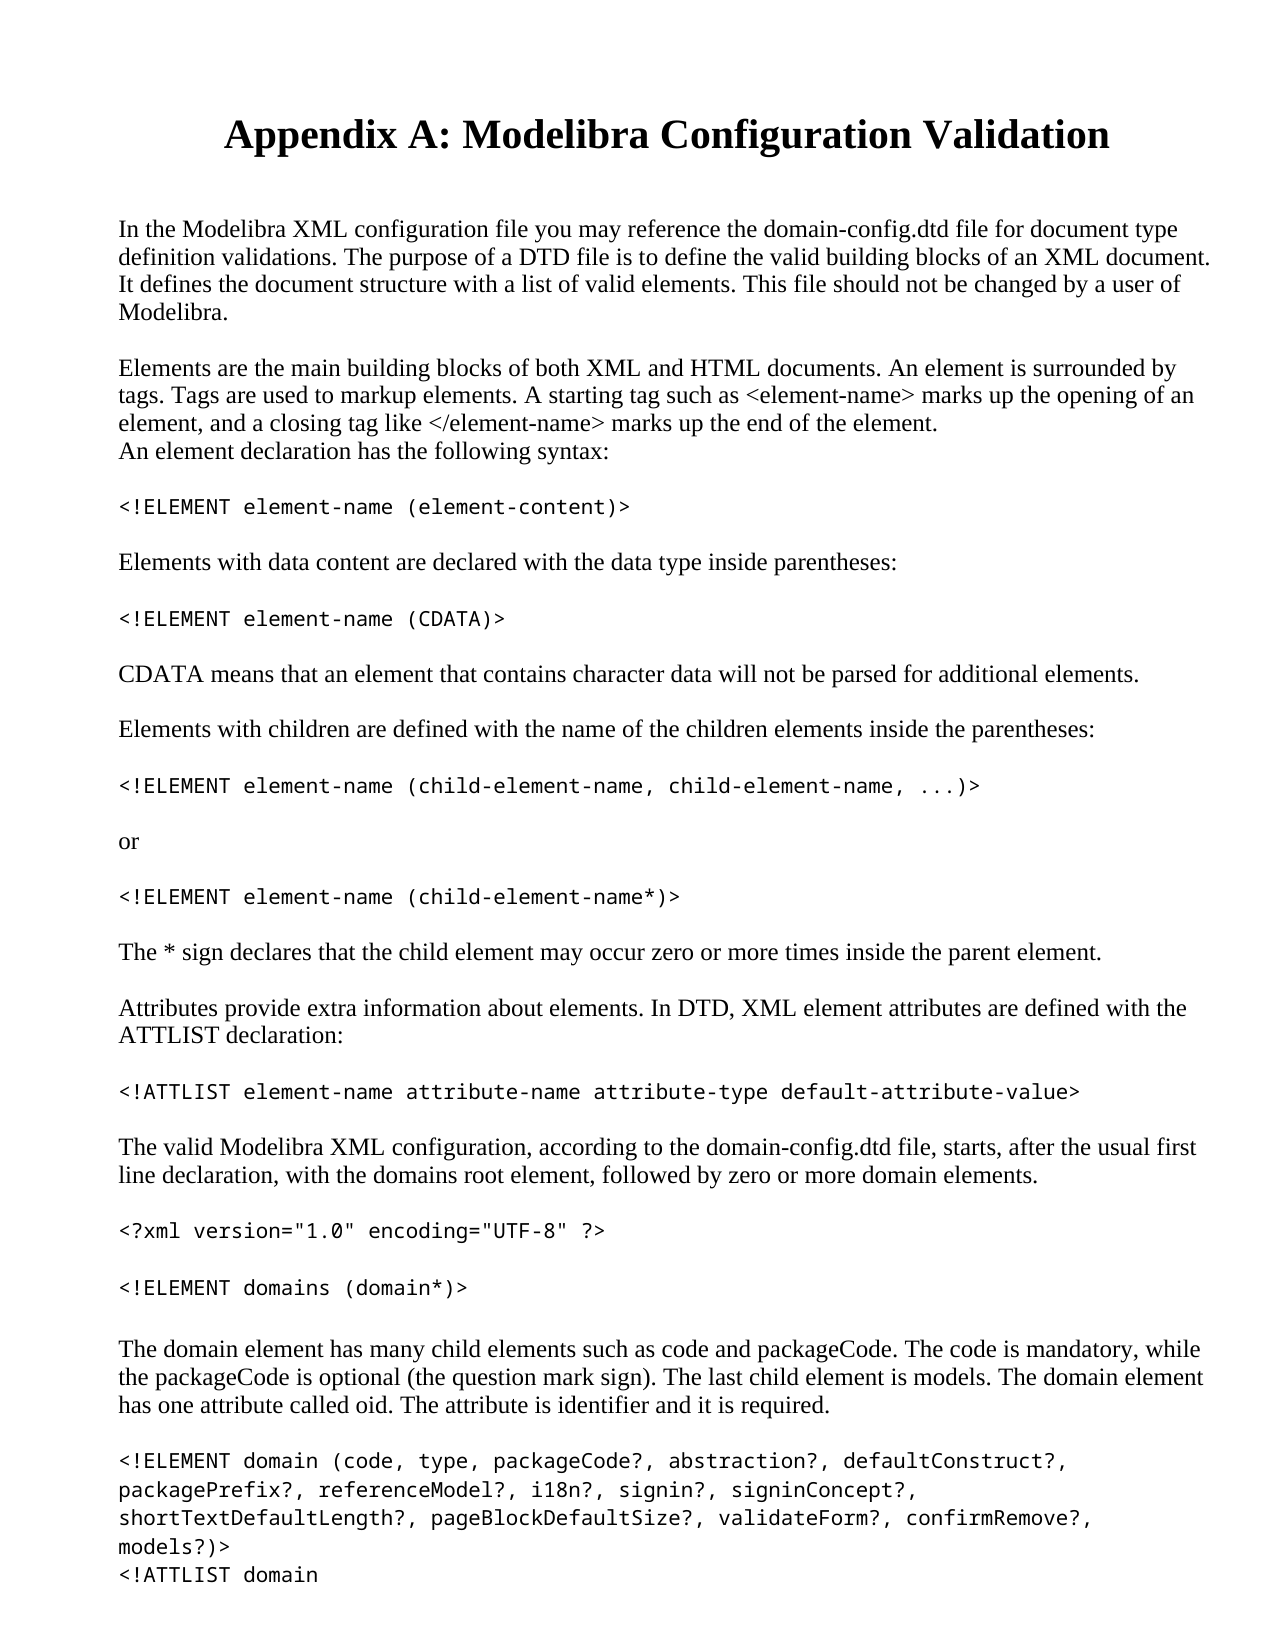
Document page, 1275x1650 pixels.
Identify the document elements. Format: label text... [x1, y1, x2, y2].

text <!ELEMENT domains (domain*)> [118, 1273, 1216, 1302]
text CDATA means that an element that contains character data will not be parsed for additional elements. [118, 660, 1216, 688]
text The * sign declares that the child element may occur zero or more times inside the parent element. [118, 938, 1216, 966]
text Elements with data content are declared with the data type inside parentheses: [118, 548, 1216, 576]
text In the Modelibra XML configuration file you may reference the domain-config.dtd file for document type definition validations. The purpose of a DTD file is to define the valid building blocks of an XML document. It defines the document structure with a list of valid elements. This file should not be changed by a user of Modelibra. [118, 215, 1216, 326]
text Attributes provide extra information about elements. In DTD, XML element attributes are defined with the ATTLIST declaration: [118, 994, 1216, 1049]
subtitle Appendix A: Modelibra Configuration Validation [118, 112, 1216, 158]
text <!ELEMENT domain (code, type, packageCode?, abstraction?, defaultConstruct?, packagePrefix?, referenceModel?, i18n?, signin?, signinConcept?, shortTextDefaultLength?, pageBlockDefaultSize?, validateForm?, confirmRemove?, models?)> [118, 1446, 1216, 1560]
text <!ELEMENT element-name (child-element-name*)> [118, 882, 1216, 911]
text <!ELEMENT element-name (element-content)> [118, 492, 1216, 521]
text An element declaration has the following syntax: [118, 437, 1216, 464]
text <!ATTLIST domain [118, 1560, 1216, 1589]
text <!ELEMENT element-name (CDATA)> [118, 604, 1216, 632]
text Elements with children are defined with the name of the children elements inside the parentheses: [118, 715, 1216, 743]
text The domain element has many child elements such as code and packageCode. The code is mandatory, while the packageCode is optional (the question mark sign). The last child element is models. The domain element has one attribute called oid. The attribute is identifier and it is required. [118, 1336, 1216, 1419]
text <!ELEMENT element-name (child-element-name, child-element-name, ...)> [118, 771, 1216, 799]
text <!ATTLIST element-name attribute-name attribute-type default-attribute-value> [118, 1077, 1216, 1105]
text <?xml version="1.0" encoding="UTF-8" ?> [118, 1216, 1216, 1245]
text The valid Modelibra XML configuration, according to the domain-config.dtd file, starts, after the usual first line declaration, with the domains root element, followed by zero or more domain elements. [118, 1133, 1216, 1188]
text Elements are the main building blocks of both XML and HTML documents. An element is surrounded by tags. Tags are used to markup elements. A starting tag such as <element-name> marks up the opening of an element, and a closing tag like </element-name> marks up the end of the element. [118, 354, 1216, 437]
text or [118, 827, 1216, 854]
